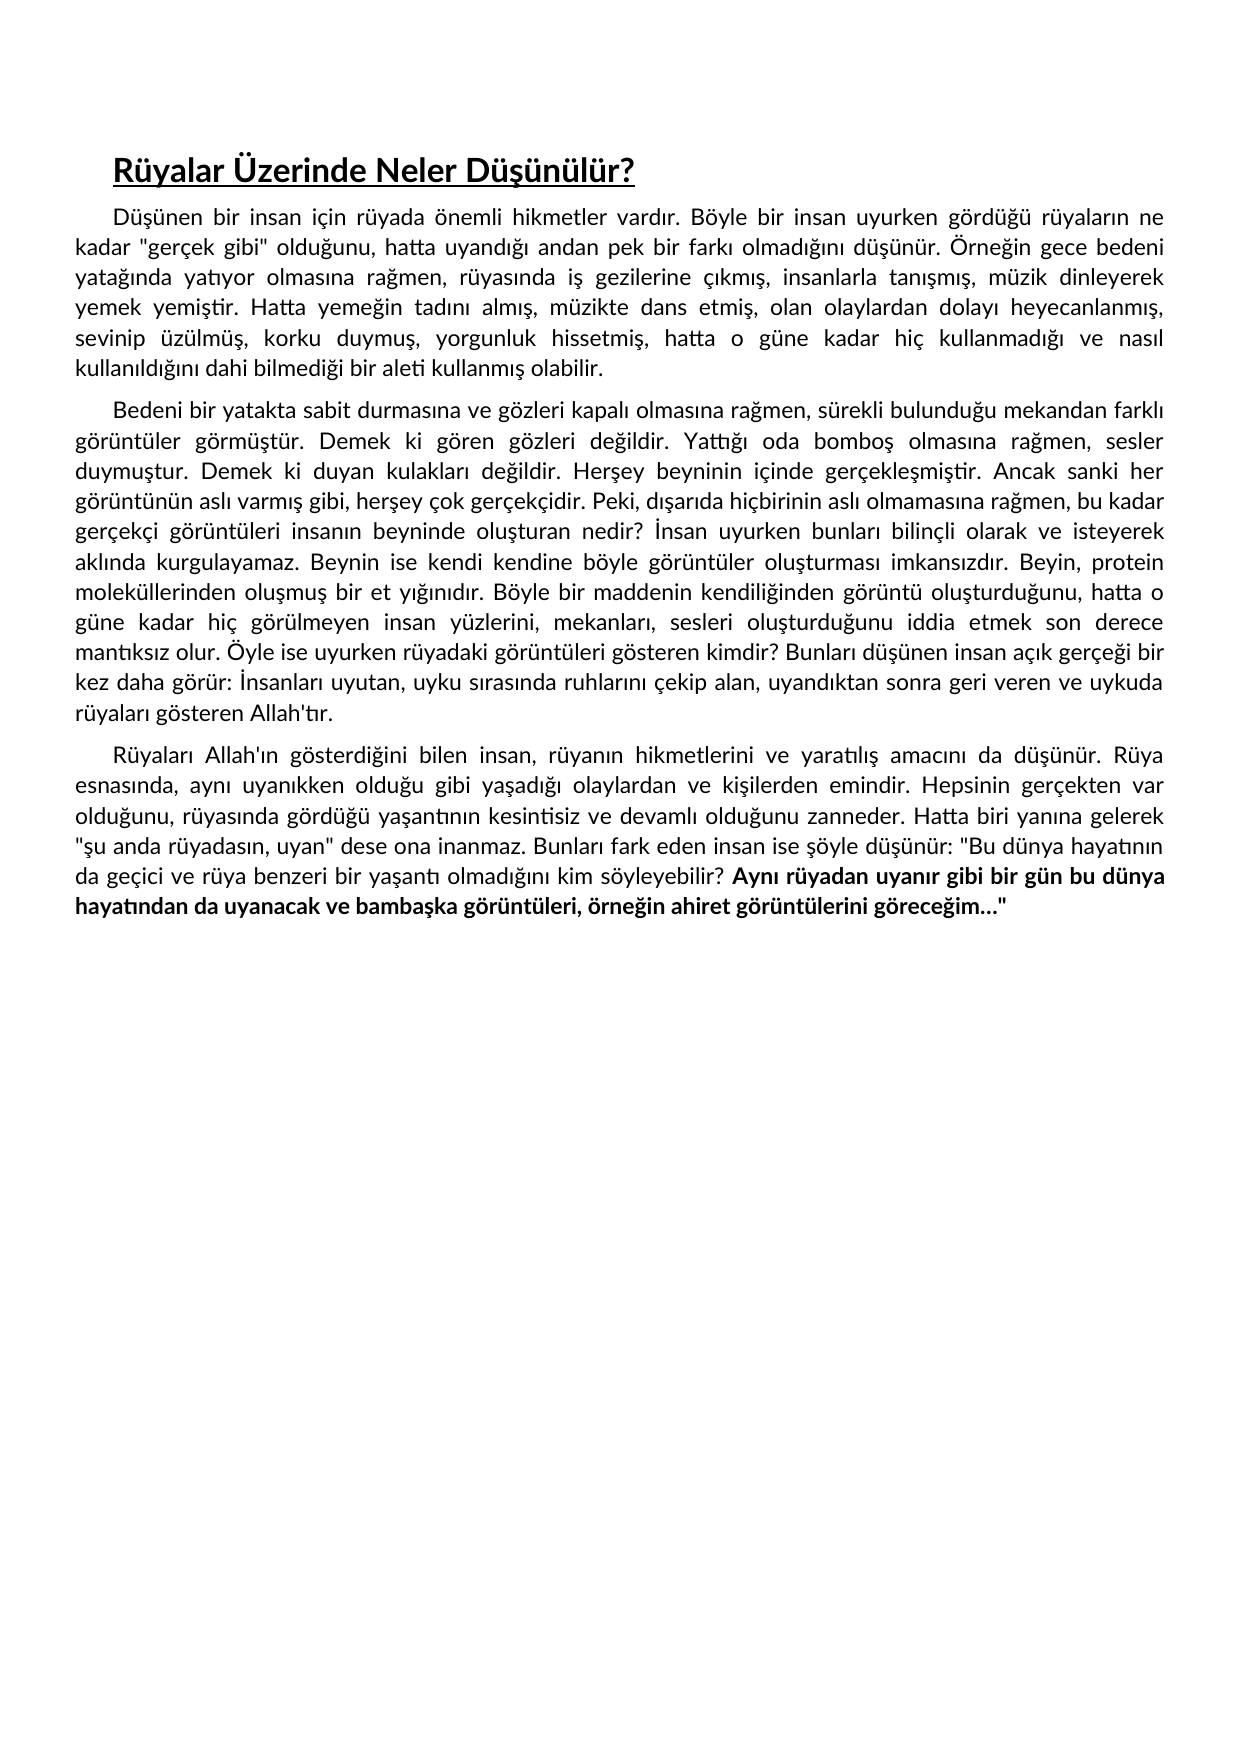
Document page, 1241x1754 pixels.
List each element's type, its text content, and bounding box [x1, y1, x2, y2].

text Bedeni bir yatakta sabit durmasına ve gözleri kapalı olmasına rağmen, sürekli bulunduğu mekandan farklı görüntüler görmüştür. Demek ki gören gözleri değildir. Yattığı oda bomboş olmasına rağmen, sesler duymuştur. Demek ki duyan kulakları değildir. Herşey beyninin içinde gerçekleşmiştir. Ancak sanki her görüntünün aslı varmış gibi, herşey çok gerçekçidir. Peki, dışarıda hiçbirinin aslı olmamasına rağmen, bu kadar gerçekçi görüntüleri insanın beyninde oluşturan nedir? İnsan uyurken bunları bilinçli olarak ve isteyerek aklında kurgulayamaz. Beynin ise kendi kendine böyle görüntüler oluşturması imkansızdır. Beyin, protein moleküllerinden oluşmuş bir et yığınıdır. Böyle bir maddenin kendiliğinden görüntü oluşturduğunu, hatta o güne kadar hiç görülmeyen insan yüzlerini, mekanları, sesleri oluşturduğunu iddia etmek son derece mantıksız olur. Öyle ise uyurken rüyadaki görüntüleri gösteren kimdir? Bunları düşünen insan açık gerçeği bir kez daha görür: İnsanları uyutan, uyku sırasında ruhlarını çekip alan, uyandıktan sonra geri veren ve uykuda rüyaları gösteren Allah'tır. [75, 396, 1165, 726]
text Rüyaları Allah'ın gösterdiğini bilen insan, rüyanın hikmetlerini ve yaratılış amacını da düşünür. Rüya esnasında, aynı uyanıkken olduğu gibi yaşadığı olaylardan ve kişilerden emindir. Hepsinin gerçekten var olduğunu, rüyasında gördüğü yaşantının kesintisiz ve devamlı olduğunu zanneder. Hatta biri yanına gelerek "şu anda rüyadasın, uyan" dese ona inanmaz. Bunları fark eden insan ise şöyle düşünür: "Bu dünya hayatının da geçici ve rüya benzeri bir yaşantı olmadığını kim söyleyebilir? Aynı rüyadan uyanır gibi bir gün bu dünya hayatından da uyanacak ve bambaşka görüntüleri, örneğin ahiret görüntülerini göreceğim…" [75, 741, 1165, 919]
subtitle Rüyalar Üzerinde Neler Düşünülür? [112, 150, 1165, 190]
text Düşünen bir insan için rüyada önemli hikmetler vardır. Böyle bir insan uyurken gördüğü rüyaların ne kadar "gerçek gibi" olduğunu, hatta uyandığı andan pek bir farkı olmadığını düşünür. Örneğin gece bedeni yatağında yatıyor olmasına rağmen, rüyasında iş gezilerine çıkmış, insanlarla tanışmış, müzik dinleyerek yemek yemiştir. Hatta yemeğin tadını almış, müzikte dans etmiş, olan olaylardan dolayı heyecanlanmış, sevinip üzülmüş, korku duymuş, yorgunluk hissetmiş, hatta o güne kadar hiç kullanmadığı ve nasıl kullanıldığını dahi bilmediği bir aleti kullanmış olabilir. [75, 202, 1165, 381]
